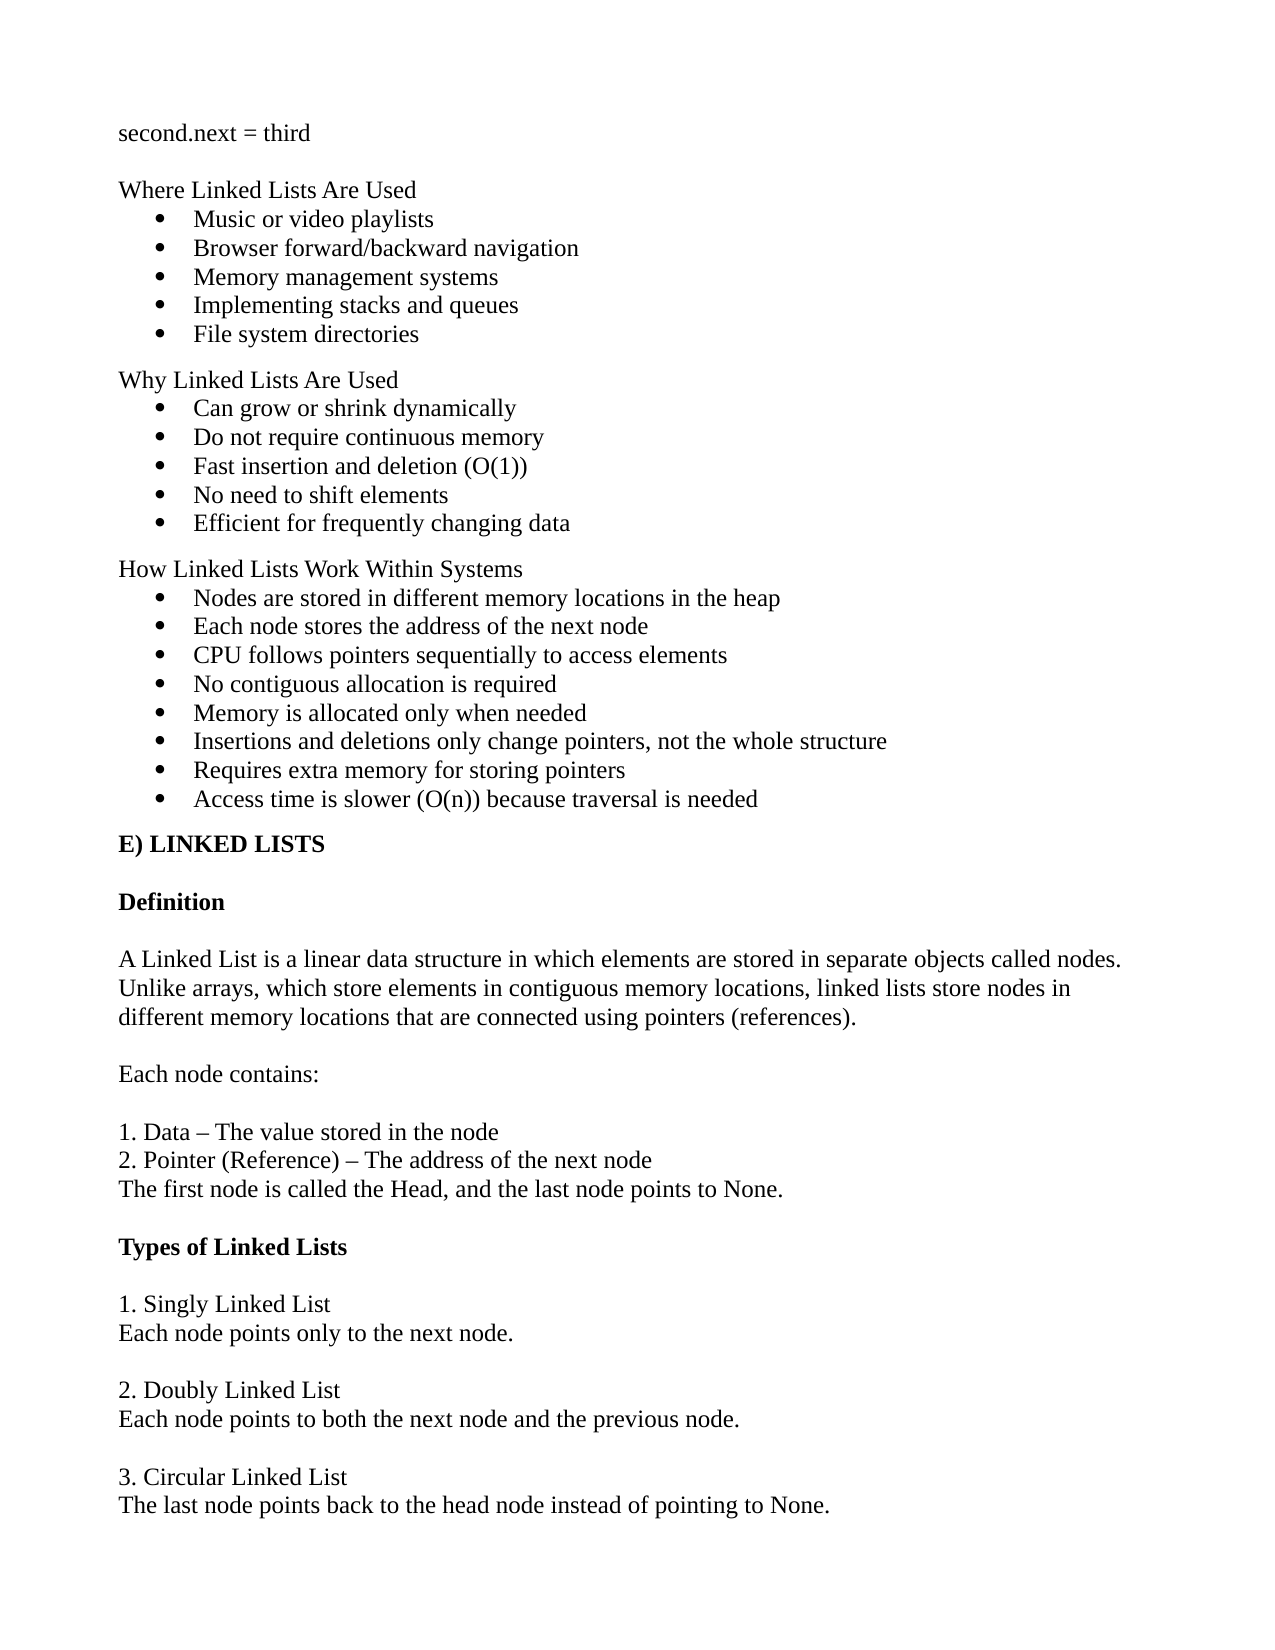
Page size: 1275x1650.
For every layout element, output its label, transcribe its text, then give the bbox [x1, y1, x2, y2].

list CPU follows pointers sequentially to access elements [156, 640, 1157, 669]
text The last node points back to the head node instead of pointing to None. [118, 1491, 1157, 1519]
text E) LINKED LISTS [118, 829, 1157, 858]
list No contiguous allocation is required [156, 669, 1157, 698]
text 2. Pointer (Reference) – The address of the next node [118, 1146, 1157, 1174]
list Fast insertion and deletion (O(1)) [156, 451, 1157, 480]
text A Linked List is a linear data structure in which elements are stored in separate objects called nodes. Unlike arrays, which store elements in contiguous memory locations, linked lists store nodes in different memory locations that are connected using pointers (references). [118, 944, 1157, 1031]
text Types of Linked Lists [118, 1232, 1157, 1261]
text 3. Circular Linked List [118, 1462, 1157, 1491]
text Each node contains: [118, 1059, 1157, 1088]
list Efficient for frequently changing data [156, 508, 1157, 537]
text second.next = third [118, 118, 1157, 147]
list Memory management systems [156, 262, 1157, 291]
text 1. Singly Linked List [118, 1289, 1157, 1318]
list File system directories [156, 319, 1157, 348]
text 2. Doubly Linked List [118, 1376, 1157, 1404]
list Memory is allocated only when needed [156, 698, 1157, 726]
list Browser forward/backward navigation [156, 233, 1157, 262]
text Definition [118, 887, 1157, 916]
list Implementing stacks and queues [156, 291, 1157, 319]
list Each node stores the address of the next node [156, 611, 1157, 640]
list Nodes are stored in different memory locations in the heap [156, 583, 1157, 611]
text 1. Data – The value stored in the node [118, 1117, 1157, 1146]
text The first node is called the Head, and the last node points to None. [118, 1174, 1157, 1203]
text Each node points to both the next node and the previous node. [118, 1404, 1157, 1433]
list Do not require continuous memory [156, 422, 1157, 451]
list No need to shift elements [156, 480, 1157, 508]
text Each node points only to the next node. [118, 1318, 1157, 1347]
list Access time is slower (O(n)) because traversal is needed [156, 784, 1157, 813]
list Music or video playlists [156, 204, 1157, 233]
text How Linked Lists Work Within Systems [118, 554, 1157, 583]
list Can grow or shrink dynamically [156, 393, 1157, 422]
list Requires extra memory for storing pointers [156, 755, 1157, 784]
text Where Linked Lists Are Used [118, 176, 1157, 204]
text Why Linked Lists Are Used [118, 365, 1157, 393]
list Insertions and deletions only change pointers, not the whole structure [156, 726, 1157, 755]
